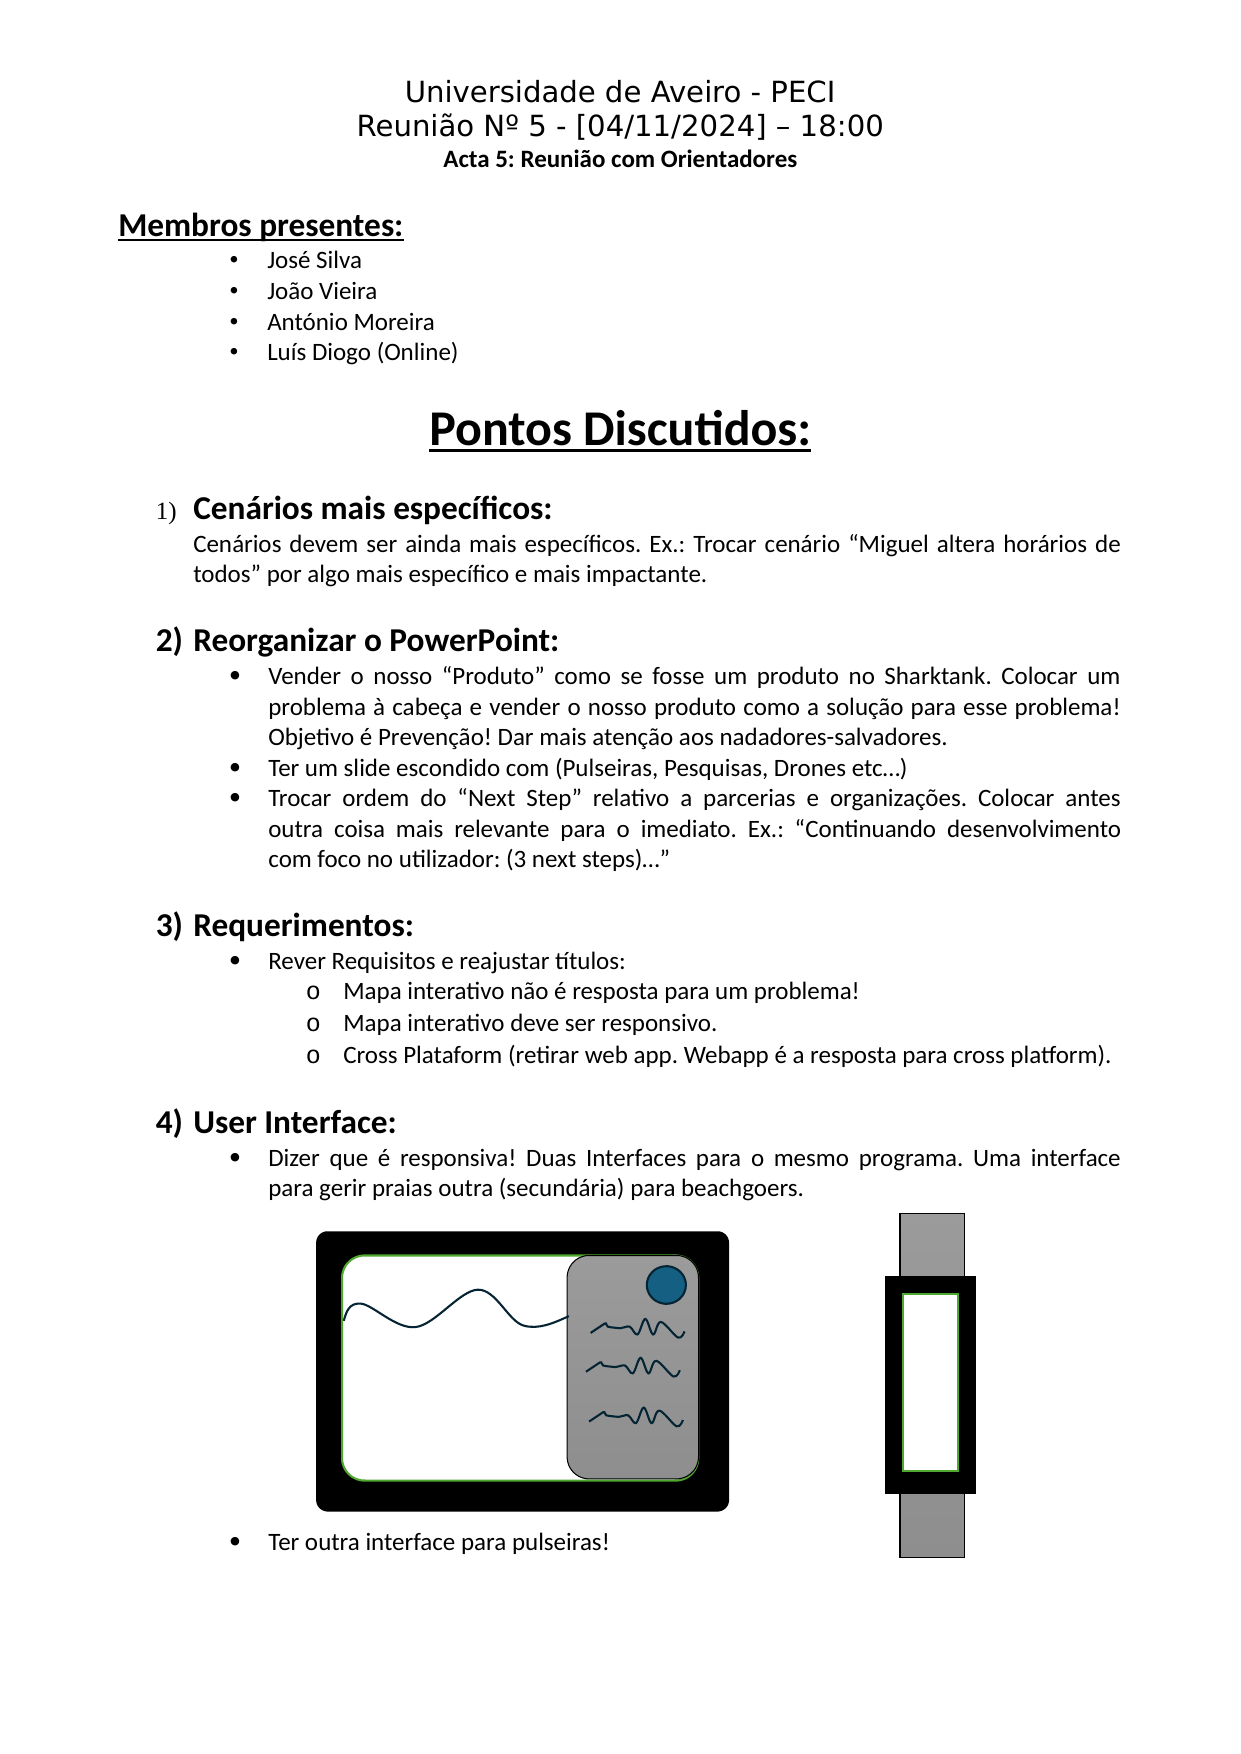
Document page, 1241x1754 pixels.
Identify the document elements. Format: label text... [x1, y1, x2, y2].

list Trocar ordem do “Next Step” relativo a parcerias e organizações. Colocar antes outra coisa mais relevante para o imediato. Ex.: “Continuando desenvolvimento com foco no utilizador: (3 next steps)…” [231, 782, 1122, 874]
list Cenários mais específicos: [156, 487, 1122, 528]
list João Vieira [229, 275, 1122, 306]
list Ter outra interface para pulseiras! [231, 1526, 899, 1557]
list Requerimentos: [156, 904, 1122, 945]
list Reorganizar o PowerPoint: [156, 619, 1122, 660]
text Pontos Discutidos: [118, 397, 1122, 458]
list Ter um slide escondido com (Pulseiras, Pesquisas, Drones etc…) [231, 752, 1122, 782]
list António Moreira [229, 306, 1122, 336]
list Luís Diogo (Online) [229, 336, 1122, 367]
list José Silva [229, 245, 1122, 275]
list Vender o nosso “Produto” como se fosse um produto no Sharktank. Colocar um problema à cabeça e vender o nosso produto como a solução para esse problema! Objetivo é Prevenção! Dar mais atenção aos nadadores-salvadores. [231, 660, 1122, 752]
list Rever Requisitos e reajustar títulos: [231, 945, 1122, 976]
list [965, 1526, 1122, 1557]
list Mapa interativo não é resposta para um problema! [306, 976, 1122, 1007]
text Cenários devem ser ainda mais específicos. Ex.: Trocar cenário “Miguel altera horários de todos” por algo mais específico e mais impactante. [193, 528, 1122, 589]
text Acta 5: Reunião com Orientadores [118, 143, 1122, 173]
list Cross Plataform (retirar web app. Webapp é a resposta para cross platform). [306, 1039, 1122, 1071]
list User Interface: [156, 1101, 1122, 1142]
list Mapa interativo deve ser responsivo. [306, 1007, 1122, 1039]
text Membros presentes: [118, 204, 1122, 245]
list Dizer que é responsiva! Duas Interfaces para o mesmo programa. Uma interface para gerir praias outra (secundária) para beachgoers. [231, 1142, 1122, 1203]
